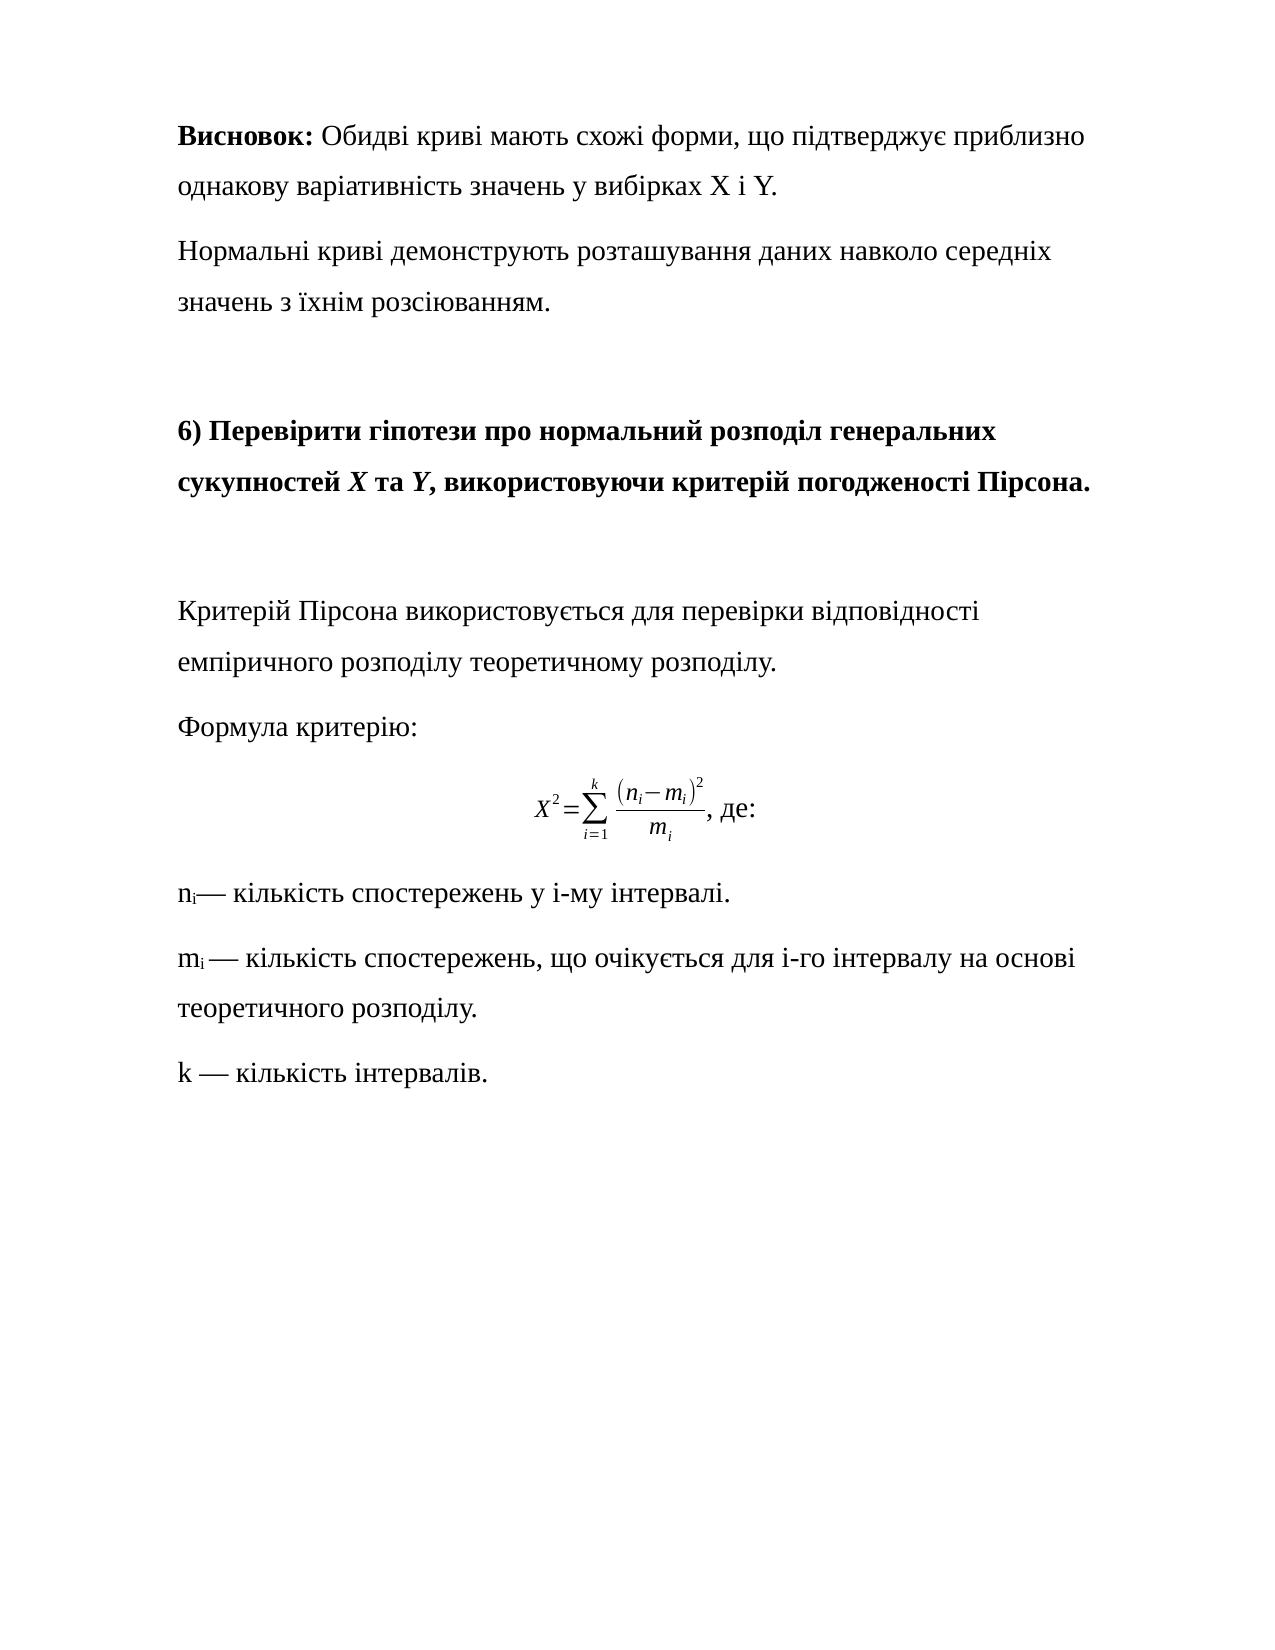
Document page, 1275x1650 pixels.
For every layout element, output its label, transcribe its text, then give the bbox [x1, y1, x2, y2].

text k — кількість інтервалів. [177, 1055, 1098, 1089]
text Висновок: Обидві криві мають схожі форми, що підтверджує приблизно однакову варіативність значень у вибірках X і Y. [177, 118, 1098, 202]
text 6) Перевірити гіпотези про нормальний розподіл генеральних сукупностей X та Y, використовуючи критерій погодженості Пірсона. [177, 413, 1098, 497]
text ni— кількість спостережень у i-му інтервалі. [177, 875, 1098, 908]
text mi — кількість спостережень, що очікується для i-го інтервалу на основі теоретичного розподілу. [177, 940, 1098, 1024]
text Критерій Пірсона використовується для перевірки відповідності емпіричного розподілу теоретичному розподілу. [177, 593, 1098, 677]
text Нормальні криві демонструють розташування даних навколо середніх значень з їхнім розсіюванням. [177, 233, 1098, 317]
text , де: [177, 774, 1098, 844]
text Формула критерію: [177, 709, 1098, 742]
